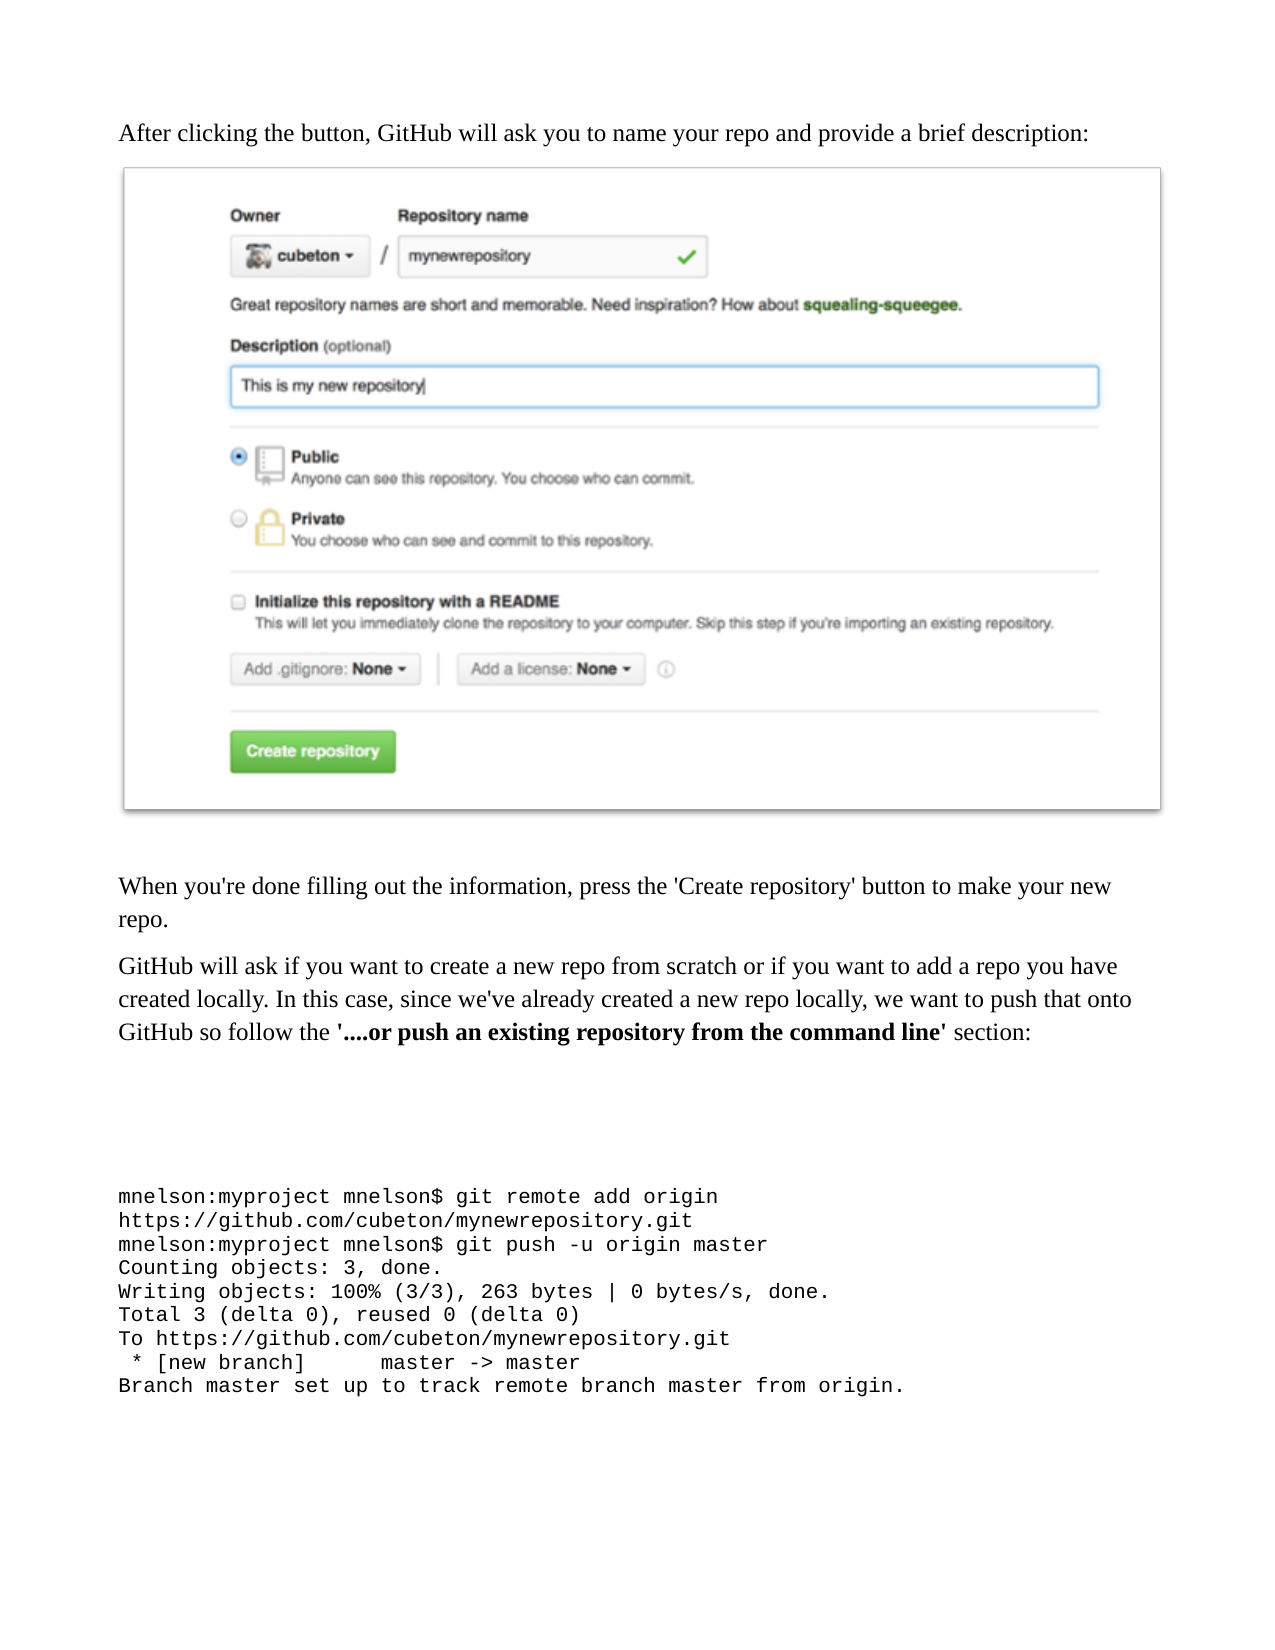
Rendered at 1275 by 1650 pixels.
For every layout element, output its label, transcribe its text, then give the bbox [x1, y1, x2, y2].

text Counting objects: 3, done. [118, 1257, 1157, 1281]
picture [118, 165, 1167, 819]
text To https://github.com/cubeton/mynewrepository.git [118, 1328, 1157, 1352]
text Branch master set up to track remote branch master from origin. [118, 1375, 1157, 1399]
text GitHub will ask if you want to create a new repo from scratch or if you want to add a repo you have created locally. In this case, since we've already created a new repo locally, we want to push that onto GitHub so follow the '....or push an existing repository from the command line' section: [118, 951, 1157, 1046]
text When you're done filling out the information, press the 'Create repository' button to make your new repo. [118, 871, 1157, 932]
text mnelson:myproject mnelson$ git remote add origin https://github.com/cubeton/mynewrepository.git [118, 1186, 1157, 1233]
text * [new branch] master -> master [118, 1352, 1157, 1375]
text mnelson:myproject mnelson$ git push -u origin master [118, 1233, 1157, 1257]
text Writing objects: 100% (3/3), 263 bytes | 0 bytes/s, done. [118, 1281, 1157, 1304]
text After clicking the button, GitHub will ask you to name your repo and provide a brief description: [118, 118, 1157, 147]
text Total 3 (delta 0), reused 0 (delta 0) [118, 1304, 1157, 1328]
